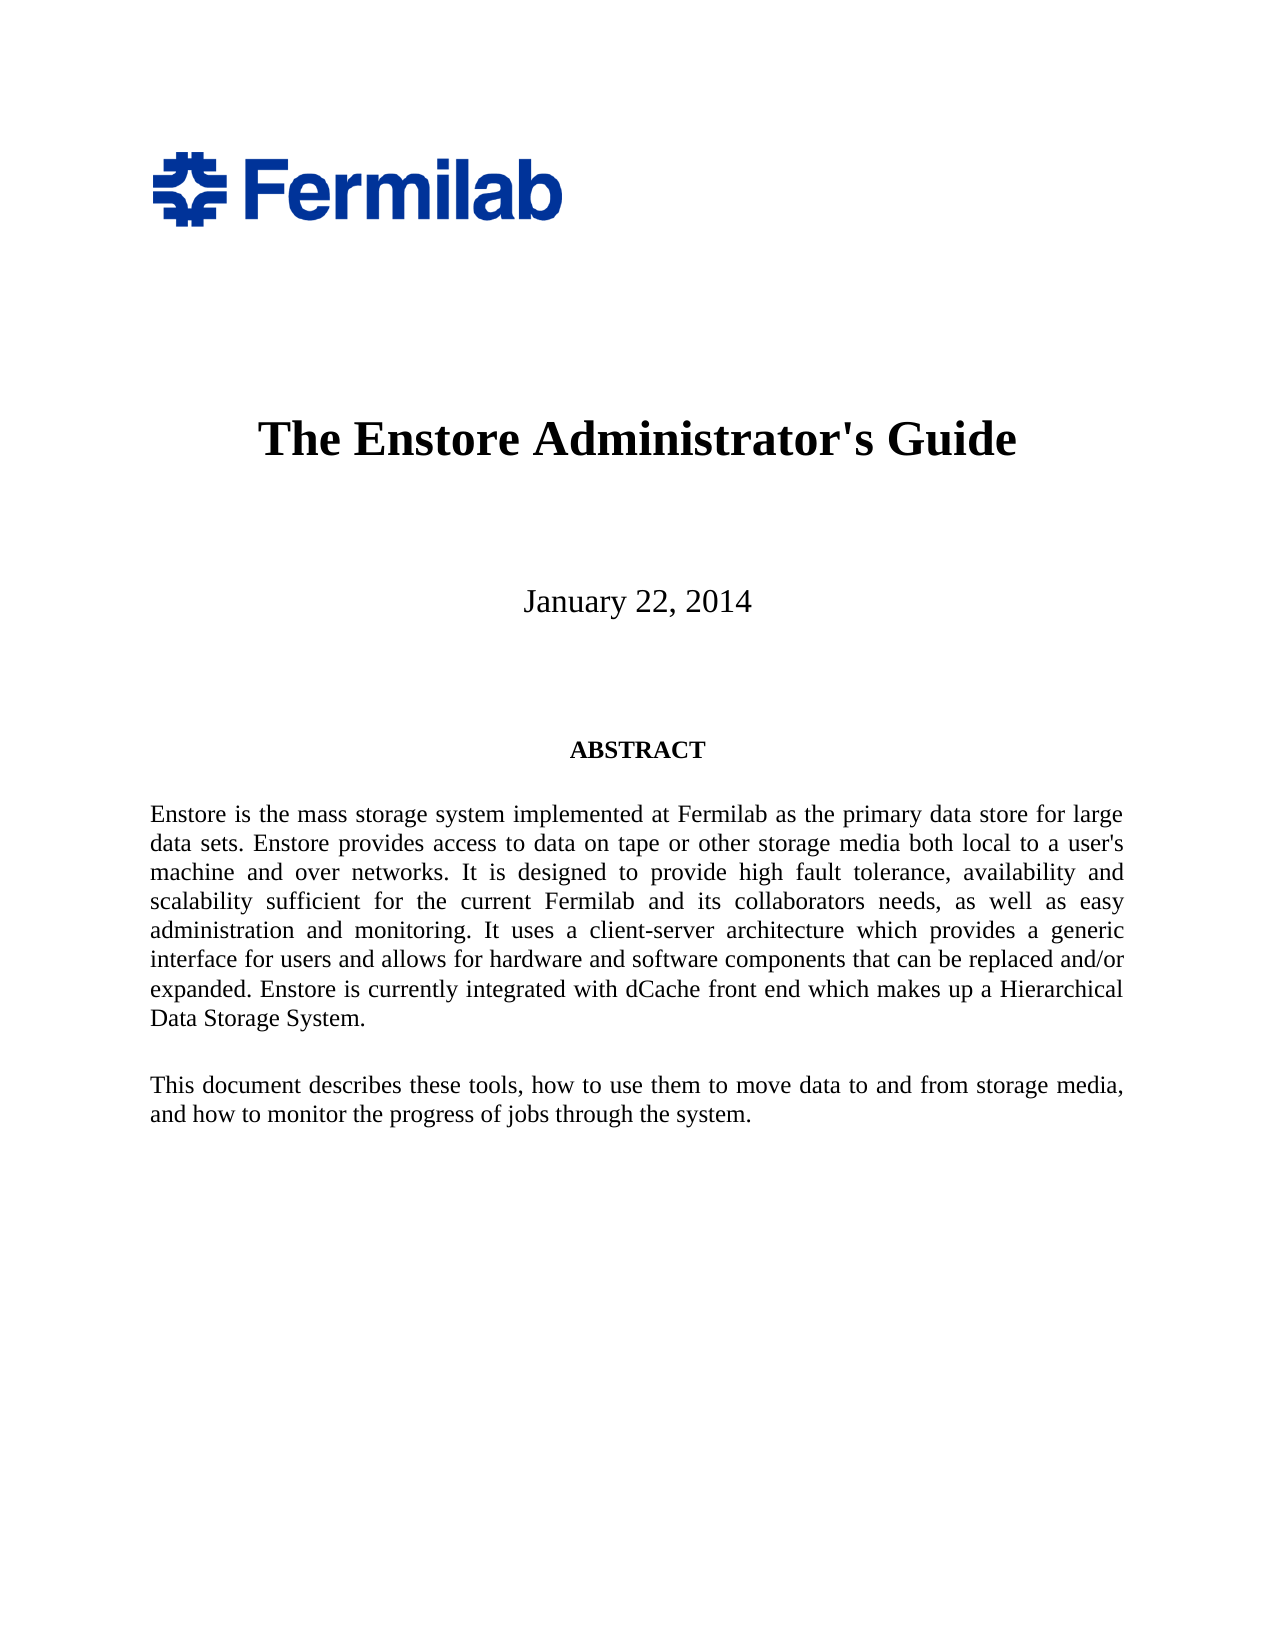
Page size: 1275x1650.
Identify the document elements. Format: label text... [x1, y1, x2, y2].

text ABSTRACT [150, 735, 1125, 764]
text January 22, 2014 [150, 582, 1125, 620]
picture [150, 150, 564, 229]
text Enstore is the mass storage system implemented at Fermilab as the primary data store for large data sets. Enstore provides access to data on tape or other storage media both local to a user's machine and over networks. It is designed to provide high fault tolerance, availability and scalability sufficient for the current Fermilab and its collaborators needs, as well as easy administration and monitoring. It uses a client-server architecture which provides a generic interface for users and allows for hardware and software components that can be replaced and/or expanded. Enstore is currently integrated with dCache front end which makes up a Hierarchical Data Storage System. [150, 798, 1125, 1032]
text This document describes these tools, how to use them to move data to and from storage media, and how to monitor the progress of jobs through the system. [150, 1070, 1125, 1128]
title The Enstore Administrator's Guide [150, 409, 1125, 467]
